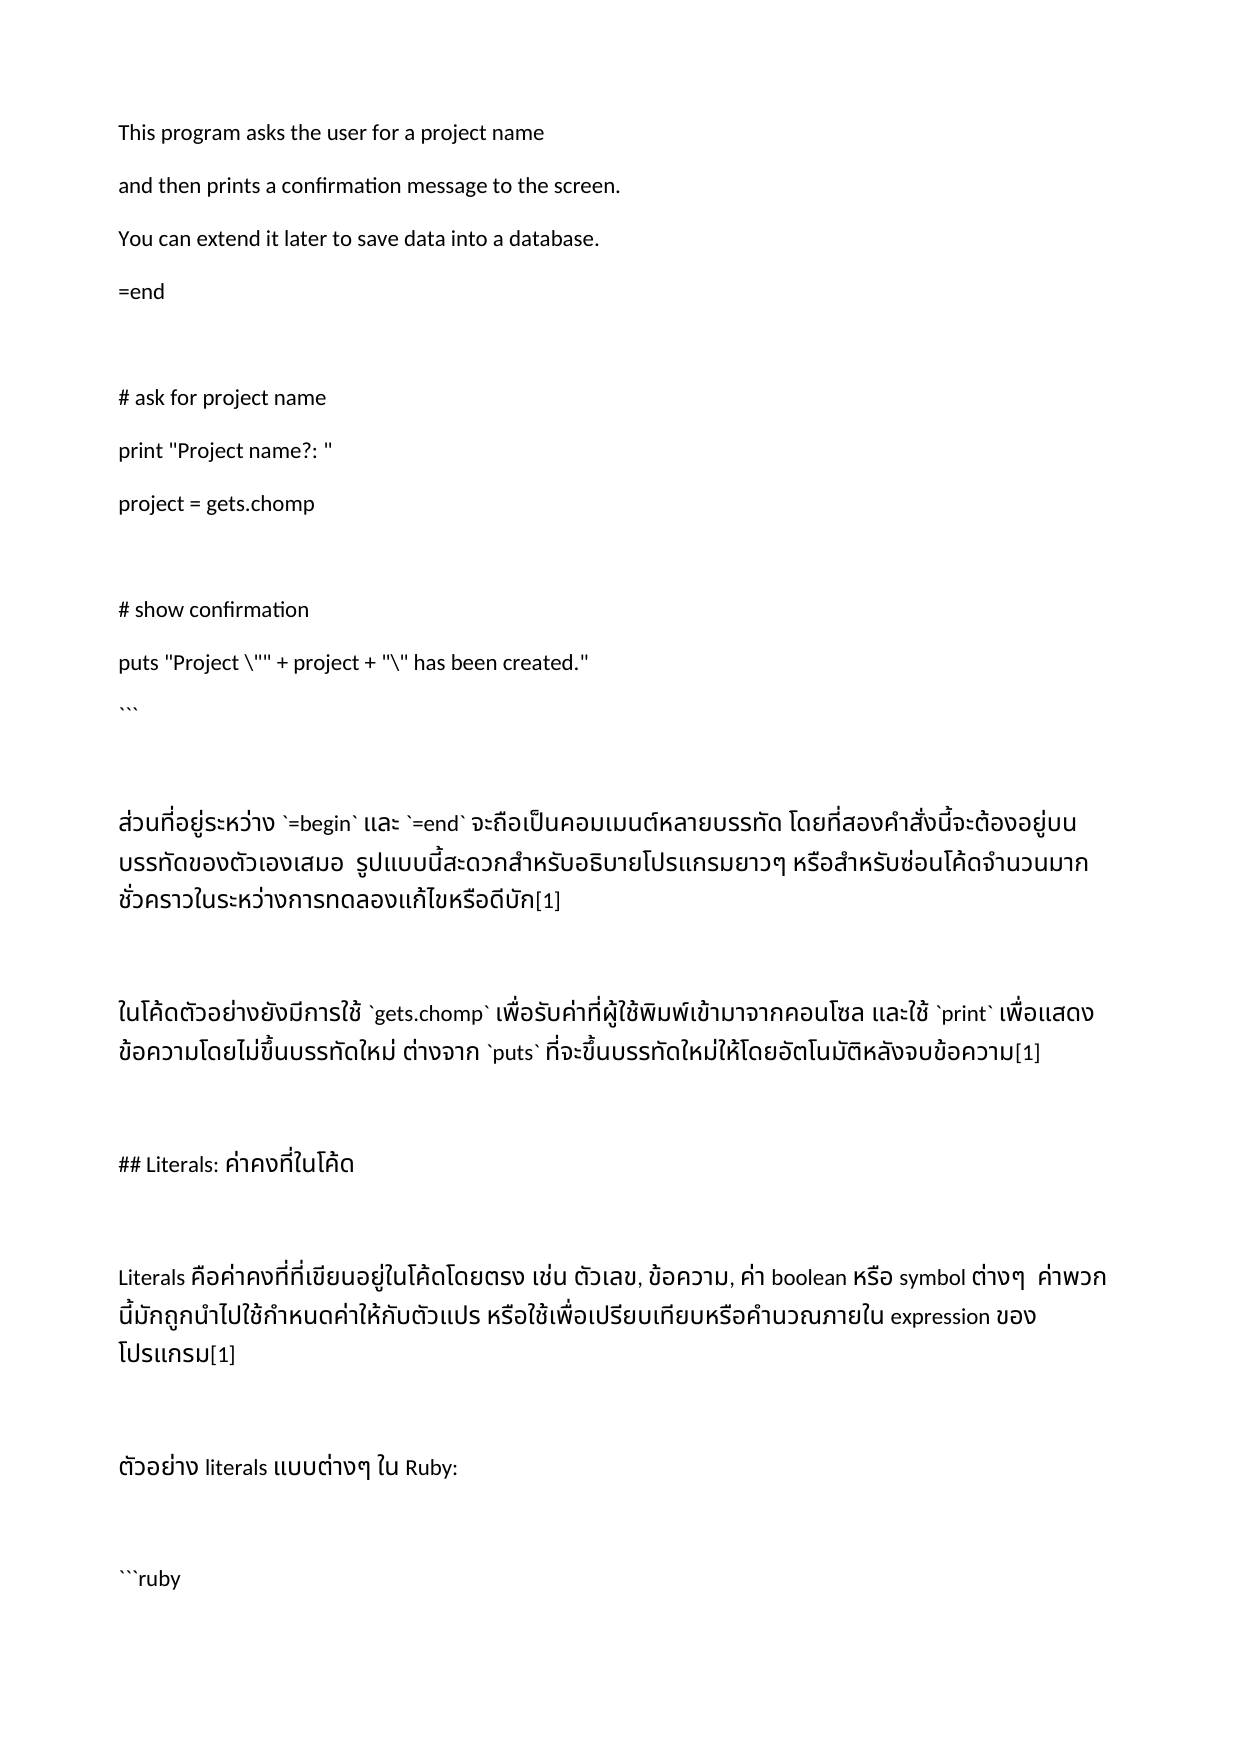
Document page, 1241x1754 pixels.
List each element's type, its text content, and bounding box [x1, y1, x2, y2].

text =end [118, 277, 1122, 305]
text # show confirmation [118, 595, 1122, 623]
text ส่วนที่อยู่ระหว่าง `=begin` และ `=end` จะถือเป็นคอมเมนต์หลายบรรทัด โดยที่สองคำสั่งนี้จะต้องอยู่บนบรรทัดของตัวเองเสมอ รูปแบบนี้สะดวกสำหรับอธิบายโปรแกรมยาวๆ หรือสำหรับซ่อนโค้ดจำนวนมากชั่วคราวในระหว่างการทดลองแก้ไขหรือดีบัก[1] [118, 807, 1122, 918]
text ในโค้ดตัวอย่างยังมีการใช้ `gets.chomp` เพื่อรับค่าที่ผู้ใช้พิมพ์เข้ามาจากคอนโซล และใช้ `print` เพื่อแสดงข้อความโดยไม่ขึ้นบรรทัดใหม่ ต่างจาก `puts` ที่จะขึ้นบรรทัดใหม่ให้โดยอัตโนมัติหลังจบข้อความ[1] [118, 997, 1122, 1071]
text You can extend it later to save data into a database. [118, 224, 1122, 252]
text This program asks the user for a project name [118, 118, 1122, 146]
text print "Project name?: " [118, 436, 1122, 464]
text ตัวอย่าง literals แบบต่างๆ ใน Ruby: [118, 1451, 1122, 1485]
text ```ruby [118, 1564, 1122, 1592]
text Literals คือค่าคงที่ที่เขียนอยู่ในโค้ดโดยตรง เช่น ตัวเลข, ข้อความ, ค่า boolean หรือ symbol ต่างๆ ค่าพวกนี้มักถูกนำไปใช้กำหนดค่าให้กับตัวแปร หรือใช้เพื่อเปรียบเทียบหรือคำนวณภายใน expression ของโปรแกรม[1] [118, 1261, 1122, 1372]
text # ask for project name [118, 383, 1122, 411]
text ``` [118, 701, 1122, 729]
text and then prints a confirmation message to the screen. [118, 171, 1122, 199]
text ## Literals: ค่าคงที่ในโค้ด [118, 1150, 1122, 1182]
text puts "Project \"" + project + "\" has been created." [118, 648, 1122, 676]
text project = gets.chomp [118, 489, 1122, 517]
